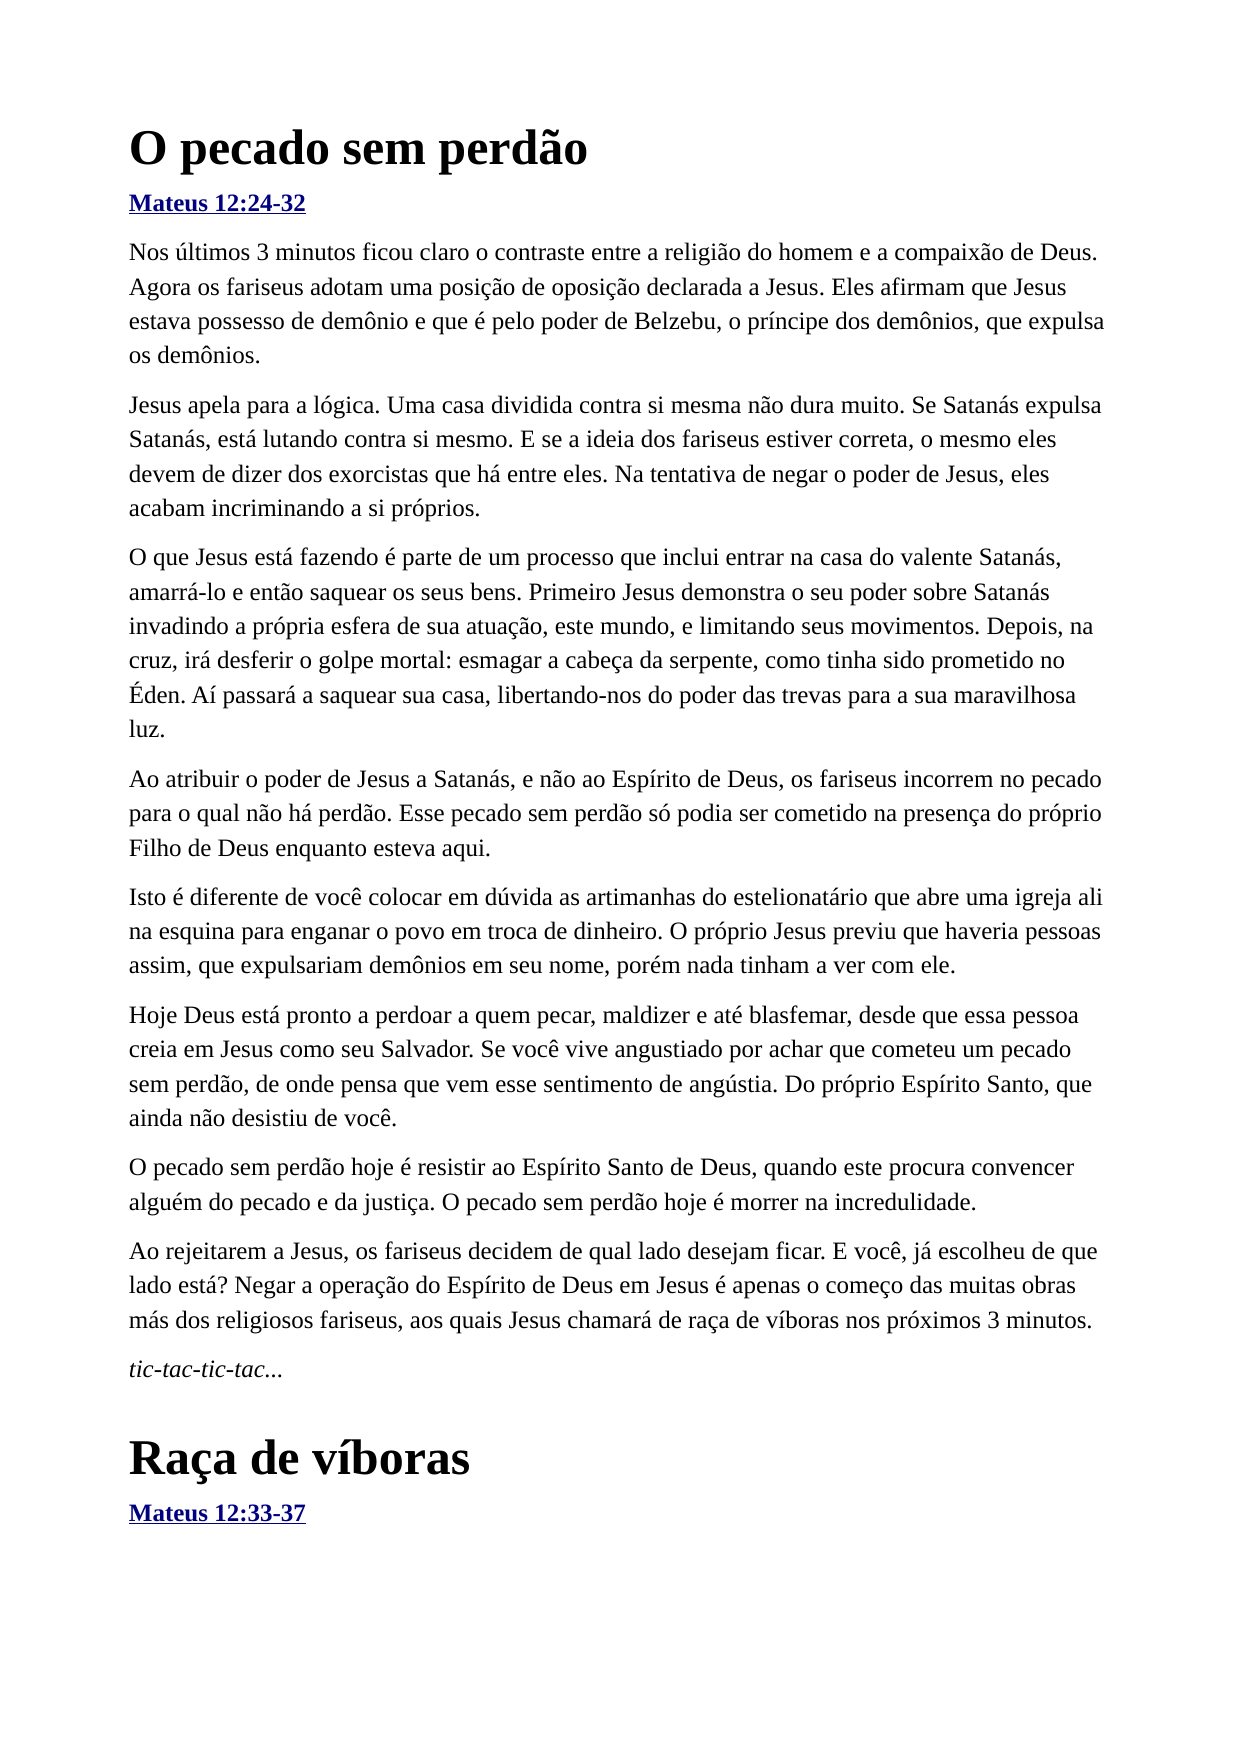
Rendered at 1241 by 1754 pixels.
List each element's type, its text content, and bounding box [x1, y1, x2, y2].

text Ao atribuir o poder de Jesus a Satanás, e não ao Espírito de Deus, os fariseus incorrem no pecado para o qual não há perdão. Esse pecado sem perdão só podia ser cometido na presença do próprio Filho de Deus enquanto esteva aqui. [129, 764, 1111, 861]
subtitle Raça de víboras [129, 1428, 1111, 1485]
text Isto é diferente de você colocar em dúvida as artimanhas do estelionatário que abre uma igreja ali na esquina para enganar o povo em troca de dinheiro. O próprio Jesus previu que haveria pessoas assim, que expulsariam demônios em seu nome, porém nada tinham a ver com ele. [129, 882, 1111, 979]
text O que Jesus está fazendo é parte de um processo que inclui entrar na casa do valente Satanás, amarrá-lo e então saquear os seus bens. Primeiro Jesus demonstra o seu poder sobre Satanás invadindo a própria esfera de sua atuação, este mundo, e limitando seus movimentos. Depois, na cruz, irá desferir o golpe mortal: esmagar a cabeça da serpente, como tinha sido prometido no Éden. Aí passará a saquear sua casa, libertando-nos do poder das trevas para a sua maravilhosa luz. [129, 542, 1111, 743]
text tic-tac-tic-tac... [129, 1354, 1111, 1382]
text O pecado sem perdão hoje é resistir ao Espírito Santo de Deus, quando este procura convencer alguém do pecado e da justiça. O pecado sem perdão hoje é morrer na incredulidade. [129, 1152, 1111, 1215]
text Mateus 12:33-37 [129, 1498, 1111, 1527]
text Mateus 12:24-32 [129, 188, 1111, 217]
text Ao rejeitarem a Jesus, os fariseus decidem de qual lado desejam ficar. E você, já escolheu de que lado está? Negar a operação do Espírito de Deus em Jesus é apenas o começo das muitas obras más dos religiosos fariseus, aos quais Jesus chamará de raça de víboras nos próximos 3 minutos. [129, 1236, 1111, 1333]
text Hoje Deus está pronto a perdoar a quem pecar, maldizer e até blasfemar, desde que essa pessoa creia em Jesus como seu Salvador. Se você vive angustiado por achar que cometeu um pecado sem perdão, de onde pensa que vem esse sentimento de angústia. Do próprio Espírito Santo, que ainda não desistiu de você. [129, 1000, 1111, 1132]
text Nos últimos 3 minutos ficou claro o contraste entre a religião do homem e a compaixão de Deus. Agora os fariseus adotam uma posição de oposição declarada a Jesus. Eles afirmam que Jesus estava possesso de demônio e que é pelo poder de Belzebu, o príncipe dos demônios, que expulsa os demônios. [129, 237, 1111, 369]
subtitle O pecado sem perdão [129, 118, 1111, 176]
text Jesus apela para a lógica. Uma casa dividida contra si mesma não dura muito. Se Satanás expulsa Satanás, está lutando contra si mesmo. E se a ideia dos fariseus estiver correta, o mesmo eles devem de dizer dos exorcistas que há entre eles. Na tentativa de negar o poder de Jesus, eles acabam incriminando a si próprios. [129, 390, 1111, 522]
